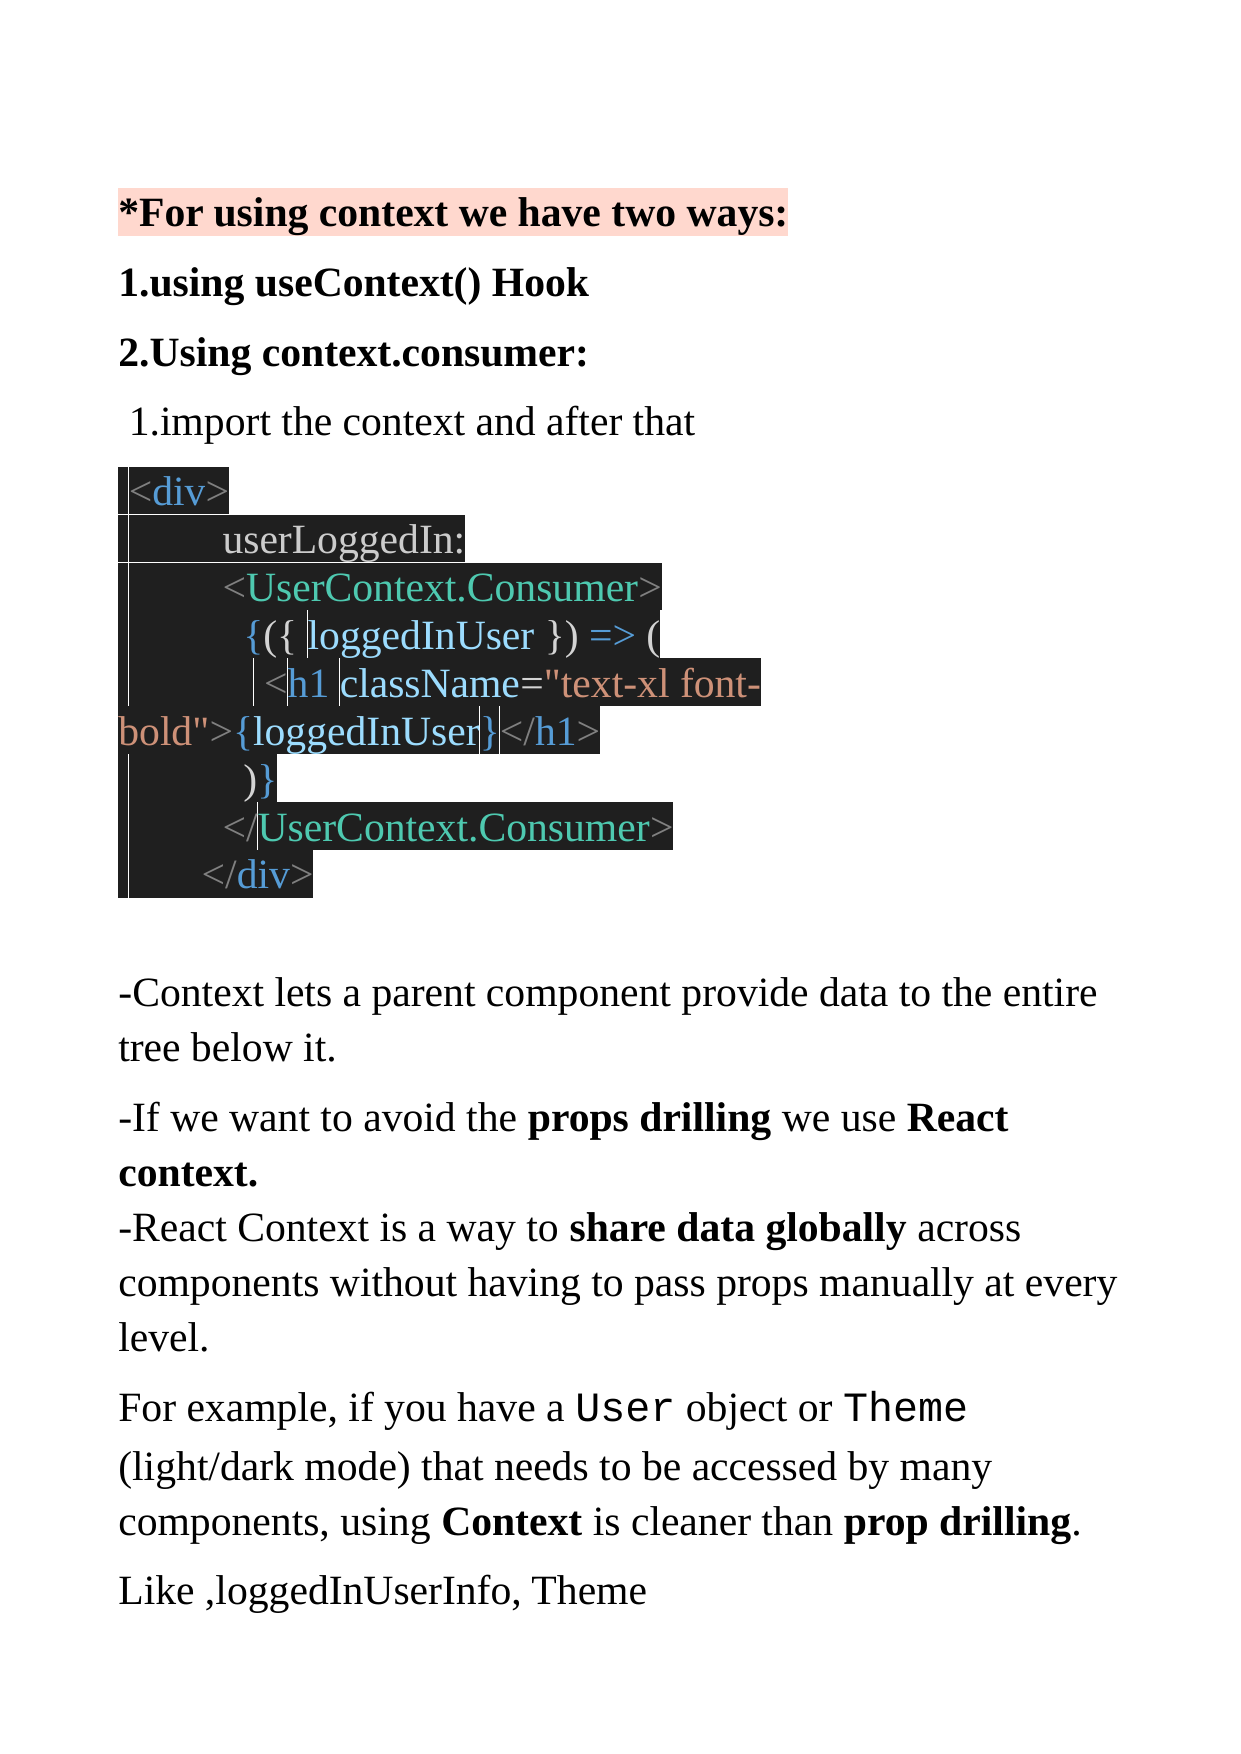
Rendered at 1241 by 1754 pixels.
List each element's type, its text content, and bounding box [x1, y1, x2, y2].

text )} [118, 754, 1122, 802]
text <UserContext.Consumer> [118, 562, 1122, 610]
text {({ loggedInUser }) => ( [118, 610, 1122, 658]
text For example, if you have a User object or Theme (light/dark mode) that needs to be accessed by many components, using Context is cleaner than prop drilling. [118, 1382, 1122, 1544]
text 1.using useContext() Hook [118, 257, 1122, 305]
text <h1 className="text-xl font-bold">{loggedInUser}</h1> [118, 658, 1122, 754]
text -Context lets a parent component provide data to the entire tree below it. [118, 967, 1122, 1071]
text </div> [118, 850, 1122, 898]
text *For using context we have two ways: [118, 188, 1122, 236]
text Like ,loggedInUserInfo, Theme [118, 1566, 1122, 1614]
text <div> [118, 467, 1122, 514]
text -If we want to avoid the props drilling we use React context. -React Context is a way to share data globally across components without having to pass props manually at every level. [118, 1092, 1122, 1361]
text userLoggedIn: [118, 514, 1122, 562]
text 1.import the context and after that [118, 397, 1122, 445]
text </UserContext.Consumer> [118, 802, 1122, 850]
text 2.Using context.consumer: [118, 327, 1122, 375]
